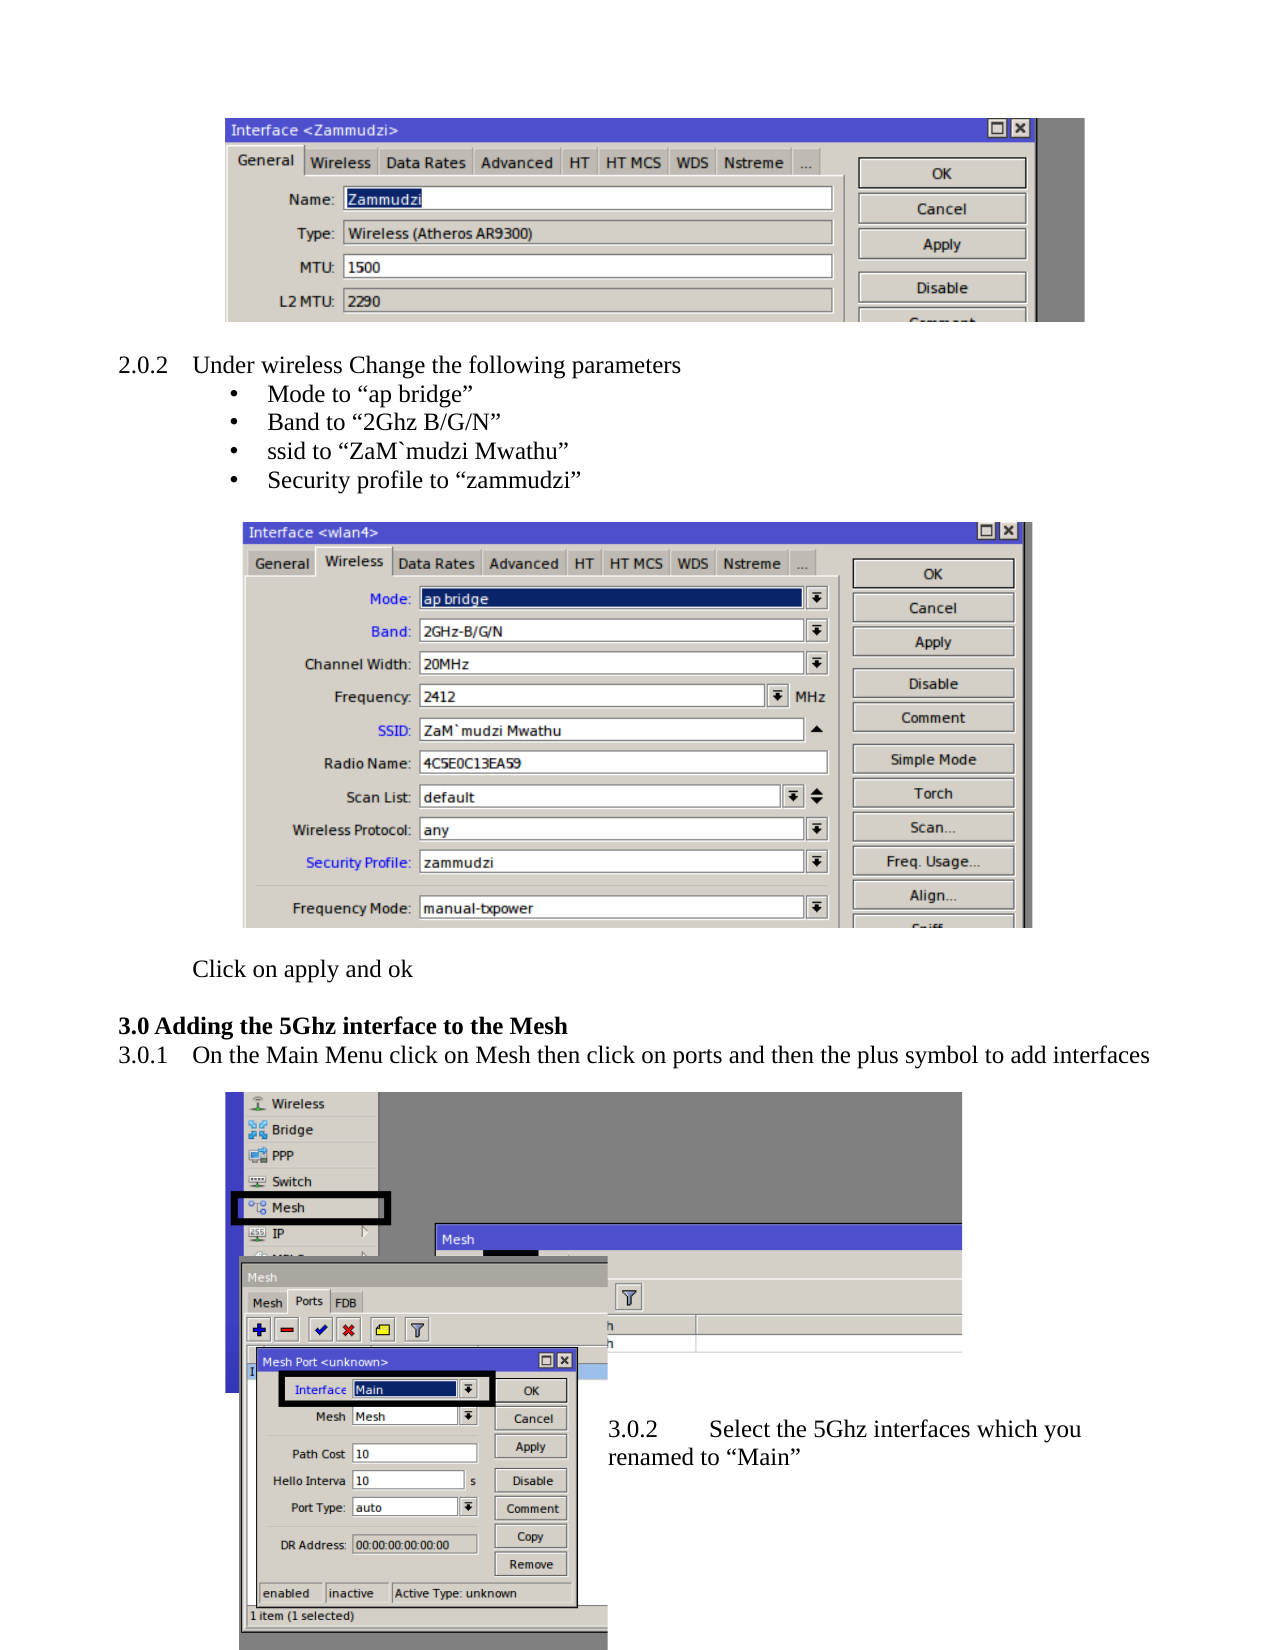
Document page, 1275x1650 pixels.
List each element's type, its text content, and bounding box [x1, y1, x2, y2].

text 3.0.1 On the Main Menu click on Mesh then click on ports and then the plus symbol to add interfaces [118, 1040, 1157, 1069]
picture [225, 118, 1085, 322]
list ssid to “ZaM`mudzi Mwathu” [229, 436, 1157, 465]
list Mode to “ap bridge” [229, 379, 1157, 407]
text 3.0 Adding the 5Ghz interface to the Mesh [118, 1011, 1157, 1040]
picture [225, 1092, 963, 1650]
text 2.0.2 Under wireless Change the following parameters [118, 350, 1157, 379]
text 3.0.2 Select the 5Ghz interfaces which you renamed to “Main” [608, 1414, 1157, 1471]
text [118, 1414, 239, 1471]
list Band to “2Ghz B/G/N” [229, 407, 1157, 436]
list Security profile to “zammudzi” [229, 465, 1157, 494]
picture [242, 522, 1033, 928]
text Click on apply and ok [118, 954, 1157, 982]
